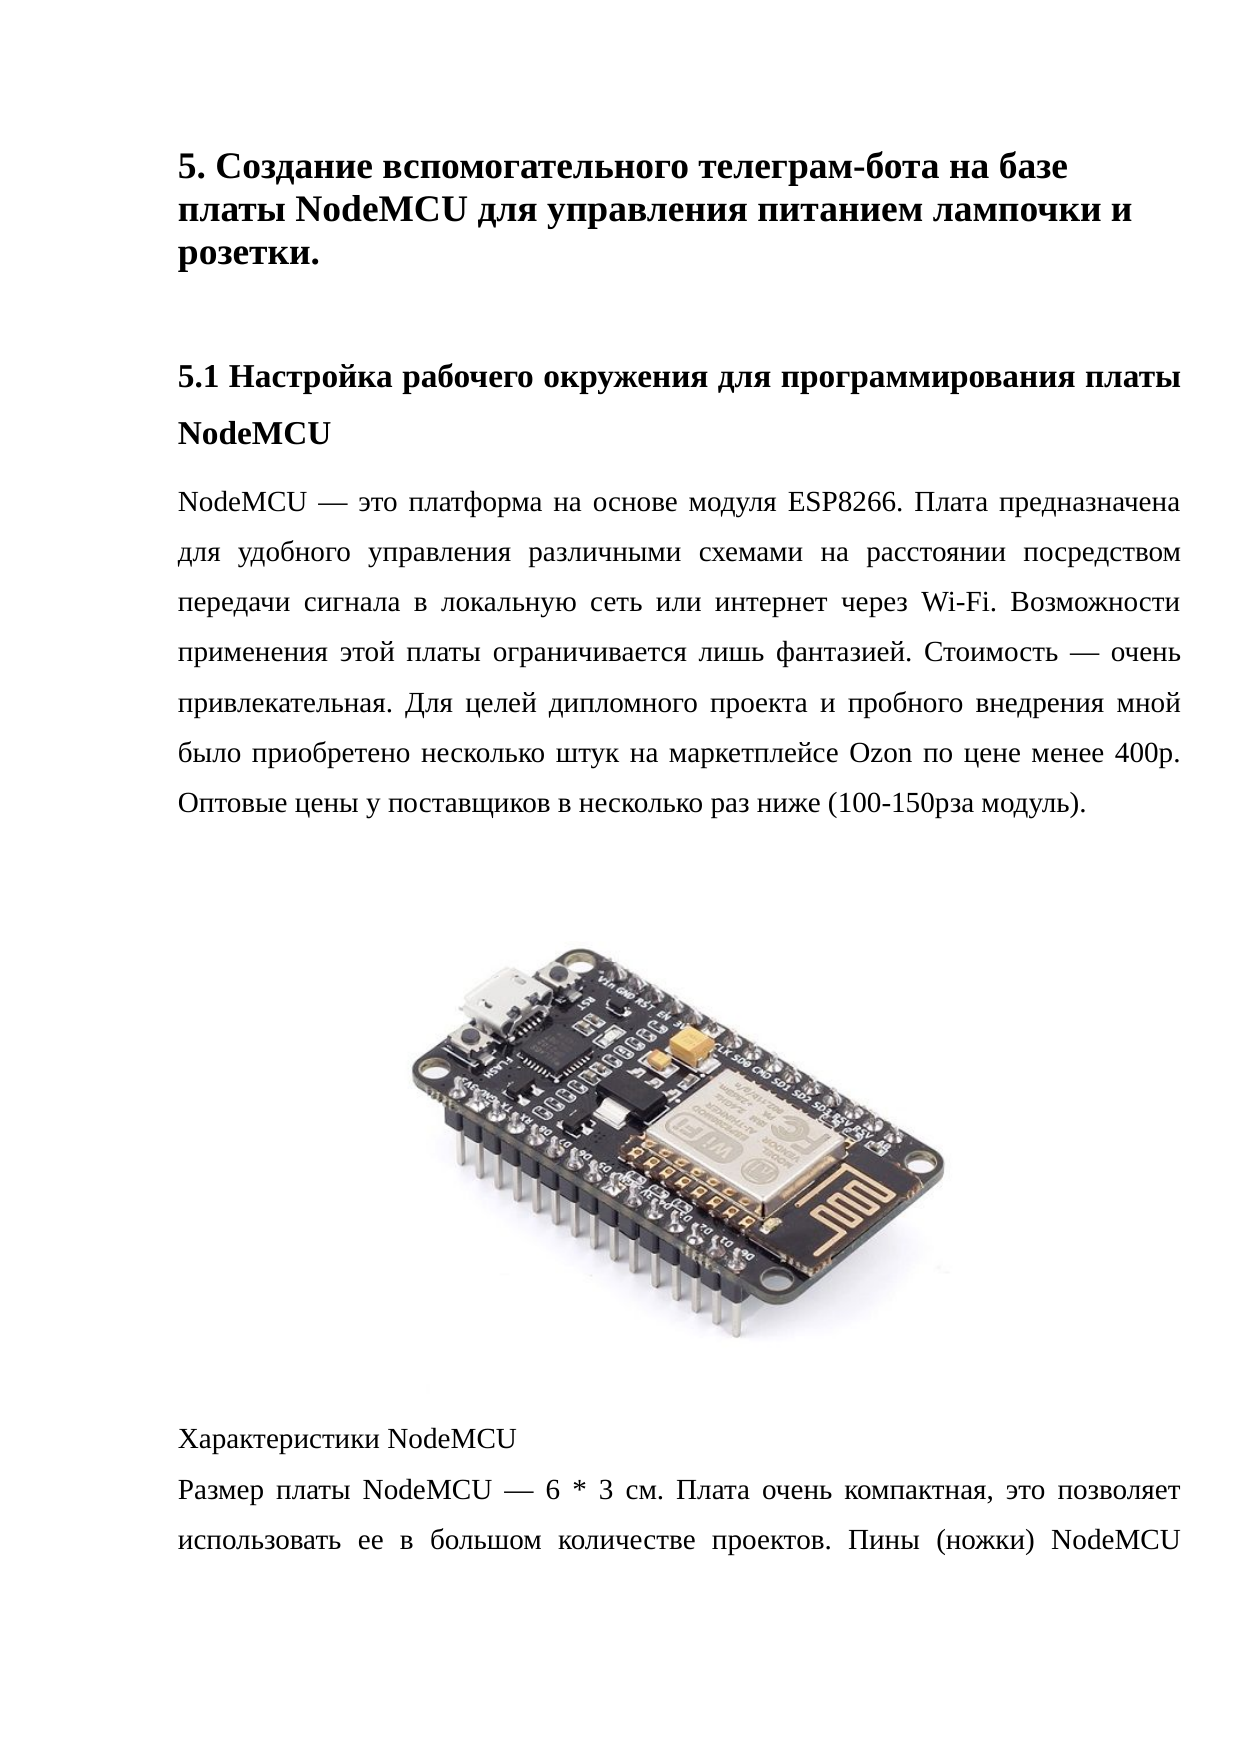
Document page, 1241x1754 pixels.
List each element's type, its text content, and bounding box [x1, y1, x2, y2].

text Размер платы NodeMCU — 6 * 3 см. Плата очень компактная, это позволяет использовать ее в большом количестве проектов. Пины (ножки) NodeMCU [178, 1472, 1182, 1556]
picture [334, 886, 1026, 1405]
text NodeMCU — это платформа на основе модуля ESP8266. Плата предназначена для удобного управления различными схемами на расстоянии посредством передачи сигнала в локальную сеть или интернет через Wi-Fi. Возможности применения этой платы ограничивается лишь фантазией. Стоимость — очень привлекательная. Для целей дипломного проекта и пробного внедрения мной было приобретено несколько штук на маркетплейсе Ozon по цене менее 400р. Оптовые цены у поставщиков в несколько раз ниже (100-150рза модуль). [178, 484, 1182, 819]
subtitle 5.1 Настройка рабочего окружения для программирования платы NodeMCU [178, 356, 1182, 452]
subtitle 5. Создание вспомогательного телеграм-бота на базе платы NodeMCU для управления питанием лампочки и розетки. [178, 143, 1182, 272]
text Характеристики NodeMCU [178, 886, 1182, 1455]
